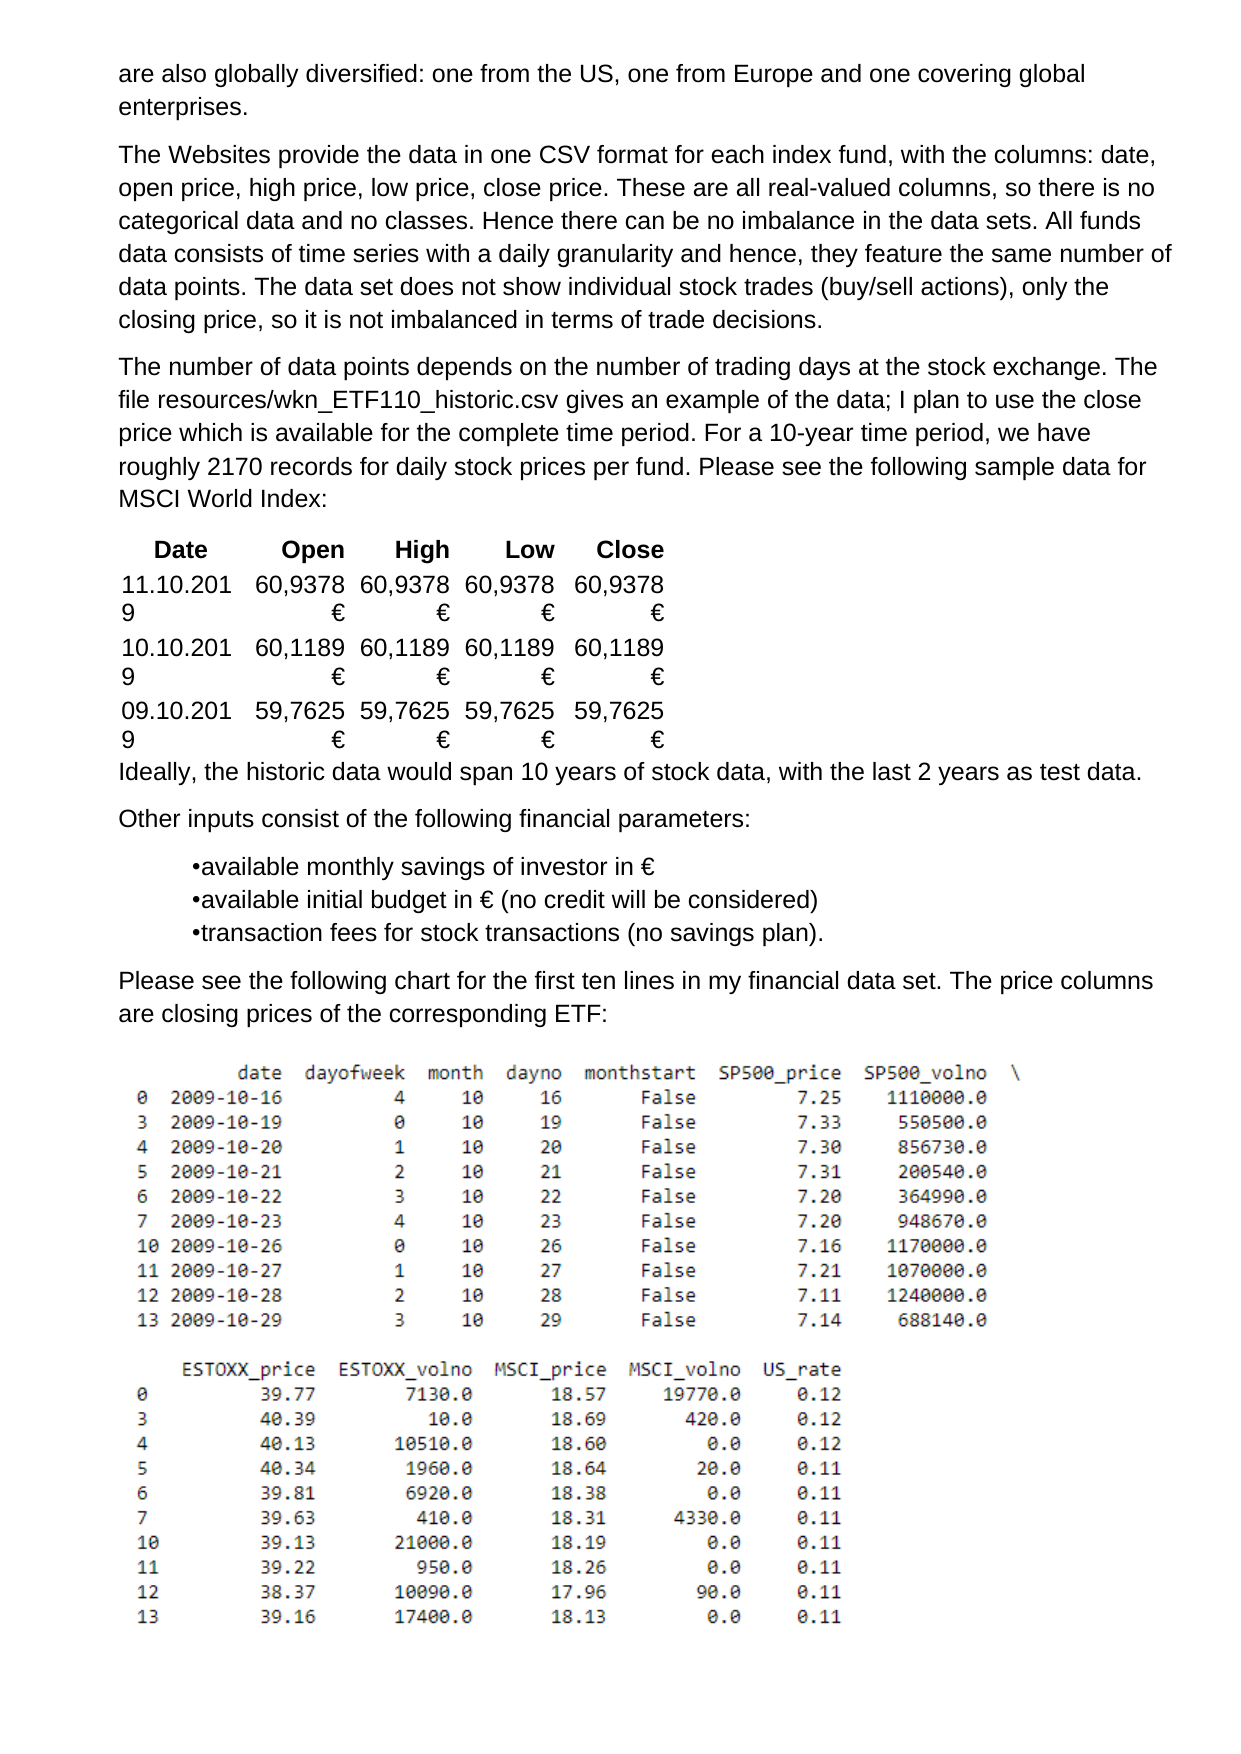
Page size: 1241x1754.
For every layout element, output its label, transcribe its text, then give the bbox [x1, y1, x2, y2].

list available monthly savings of investor in € [118, 852, 1181, 881]
table_cell 59,7625€ [453, 693, 558, 757]
table_cell 60,1189€ [348, 630, 453, 693]
table_cell 60,1189€ [243, 630, 348, 693]
text are also globally diversified: one from the US, one from Europe and one covering global enterprises. [118, 59, 1181, 121]
table_cell 09.10.2019 [118, 693, 243, 757]
table_cell 60,9378€ [453, 567, 558, 630]
list transaction fees for stock transactions (no savings plan). [118, 918, 1181, 947]
text Please see the following chart for the first ten lines in my financial data set. The price columns are closing prices of the corresponding ETF: [118, 966, 1181, 1028]
table_header Close [558, 532, 667, 567]
text Other inputs consist of the following financial parameters: [118, 804, 1181, 833]
table_cell 59,7625€ [348, 693, 453, 757]
table_cell 59,7625€ [558, 693, 667, 757]
list available initial budget in € (no credit will be considered) [118, 885, 1181, 914]
table_header High [348, 532, 453, 567]
text The Websites provide the data in one CSV format for each index fund, with the columns: date, open price, high price, low price, close price. These are all real-valued columns, so there is no categorical data and no classes. Hence there can be no imbalance in the data sets. All funds data consists of time series with a daily granularity and hence, they feature the same number of data points. The data set does not show individual stock trades (buy/sell actions), only the closing price, so it is not imbalanced in terms of trade decisions. [118, 140, 1181, 333]
table_header Date [118, 532, 243, 567]
table_cell 11.10.2019 [118, 567, 243, 630]
table_cell 10.10.2019 [118, 630, 243, 693]
picture [118, 1046, 1182, 1632]
text The number of data points depends on the number of trading days at the stock exchange. The file resources/wkn_ETF110_historic.csv gives an example of the data; I plan to use the close price which is available for the complete time period. For a 10-year time period, we have roughly 2170 records for daily stock prices per fund. Please see the following sample data for MSCI World Index: [118, 352, 1181, 513]
table_cell 60,9378€ [558, 567, 667, 630]
table_header Open [243, 532, 348, 567]
text Ideally, the historic data would span 10 years of stock data, with the last 2 years as test data. [118, 757, 1181, 785]
table_cell 59,7625€ [243, 693, 348, 757]
table_cell 60,9378€ [348, 567, 453, 630]
table_header Low [453, 532, 558, 567]
table_cell 60,1189€ [558, 630, 667, 693]
table_cell 60,1189€ [453, 630, 558, 693]
table_cell 60,9378€ [243, 567, 348, 630]
